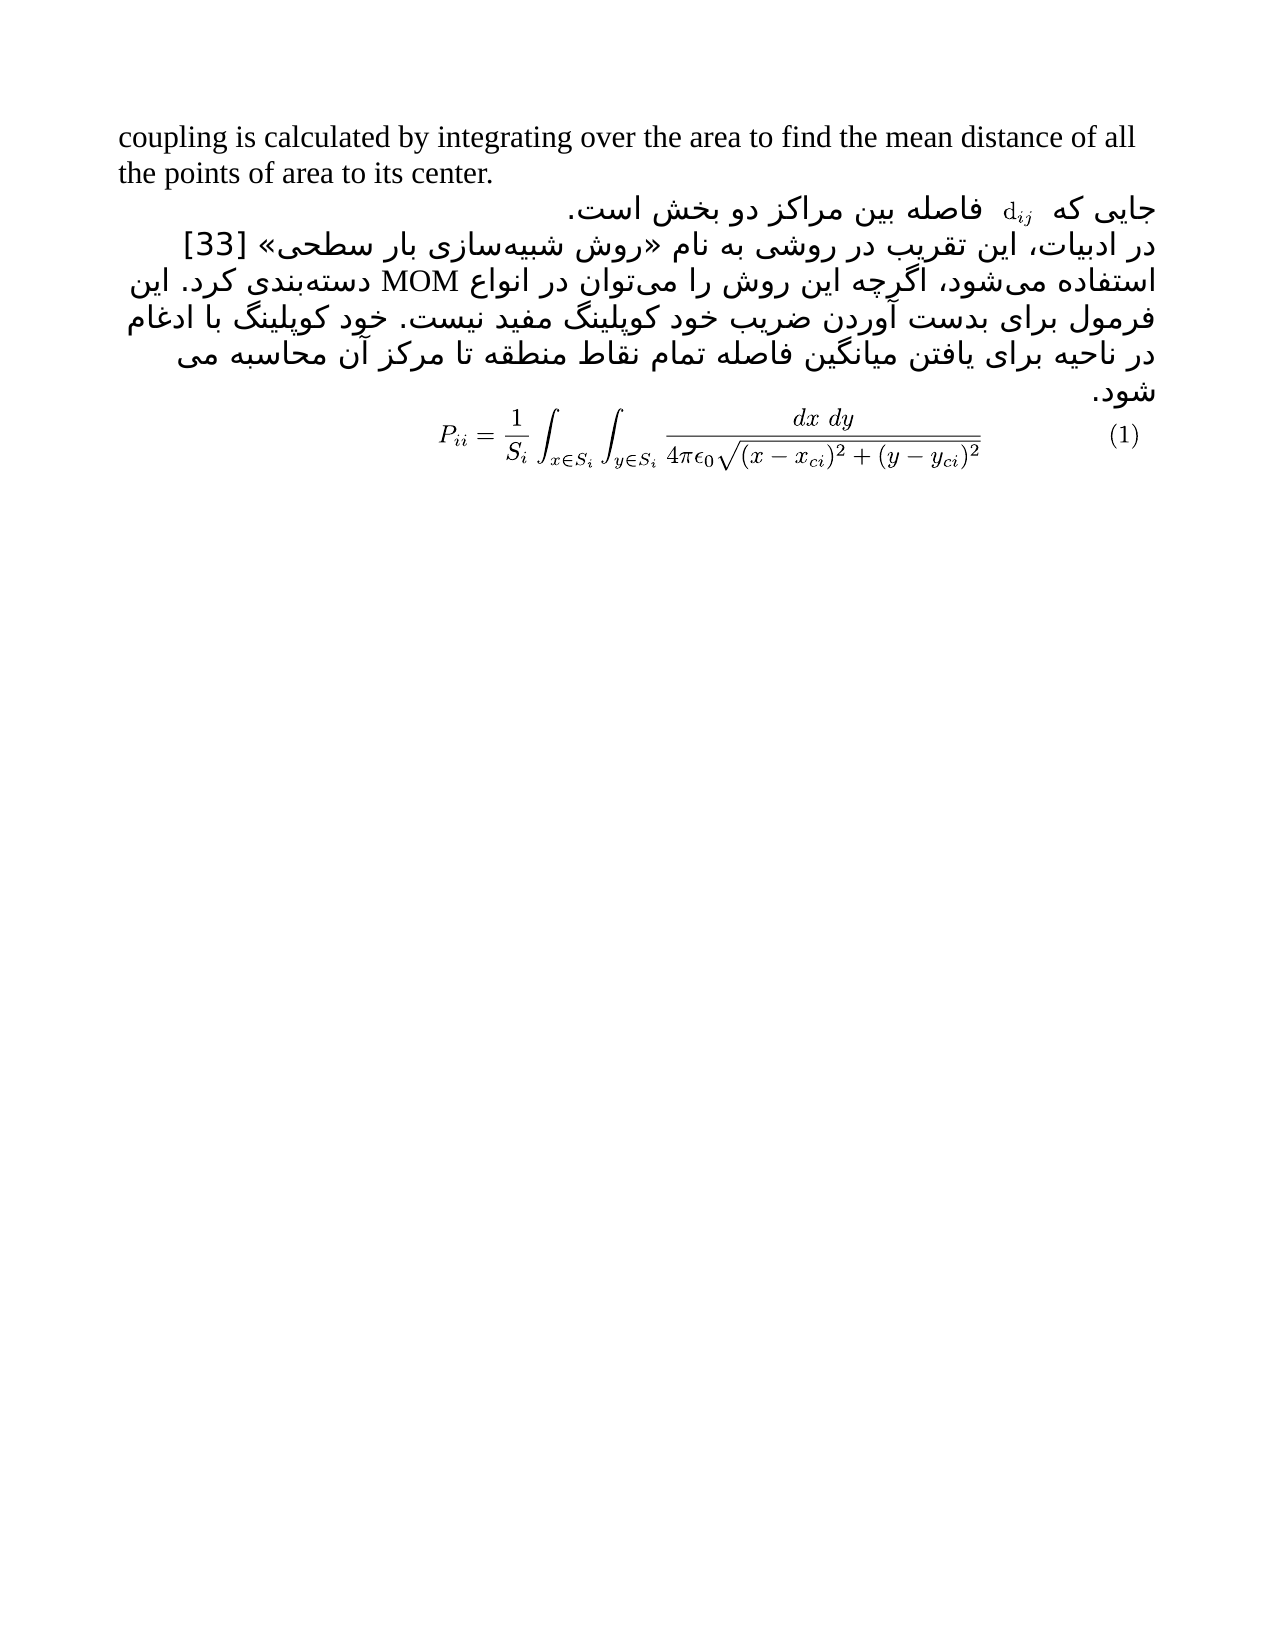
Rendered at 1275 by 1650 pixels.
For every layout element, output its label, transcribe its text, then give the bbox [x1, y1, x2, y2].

text coupling is calculated by integrating over the area to find the mean distance of all the points of area to its center. [118, 118, 1157, 190]
text در ادبیات، این تقریب در روشی به نام «روش شبیه‌سازی بار سطحی» [33] استفاده می‌شود، اگرچه این روش را می‌توان در انواع MOM دسته‌بندی کرد. این فرمول برای بدست آوردن ضریب خود کوپلینگ مفید نیست. خود کوپلینگ با ادغام در ناحیه برای یافتن میانگین فاصله تمام نقاط منطقه تا مرکز آن محاسبه می شود. [118, 226, 1157, 408]
text جایی که فاصله بین مراکز دو بخش است. [118, 190, 1157, 226]
